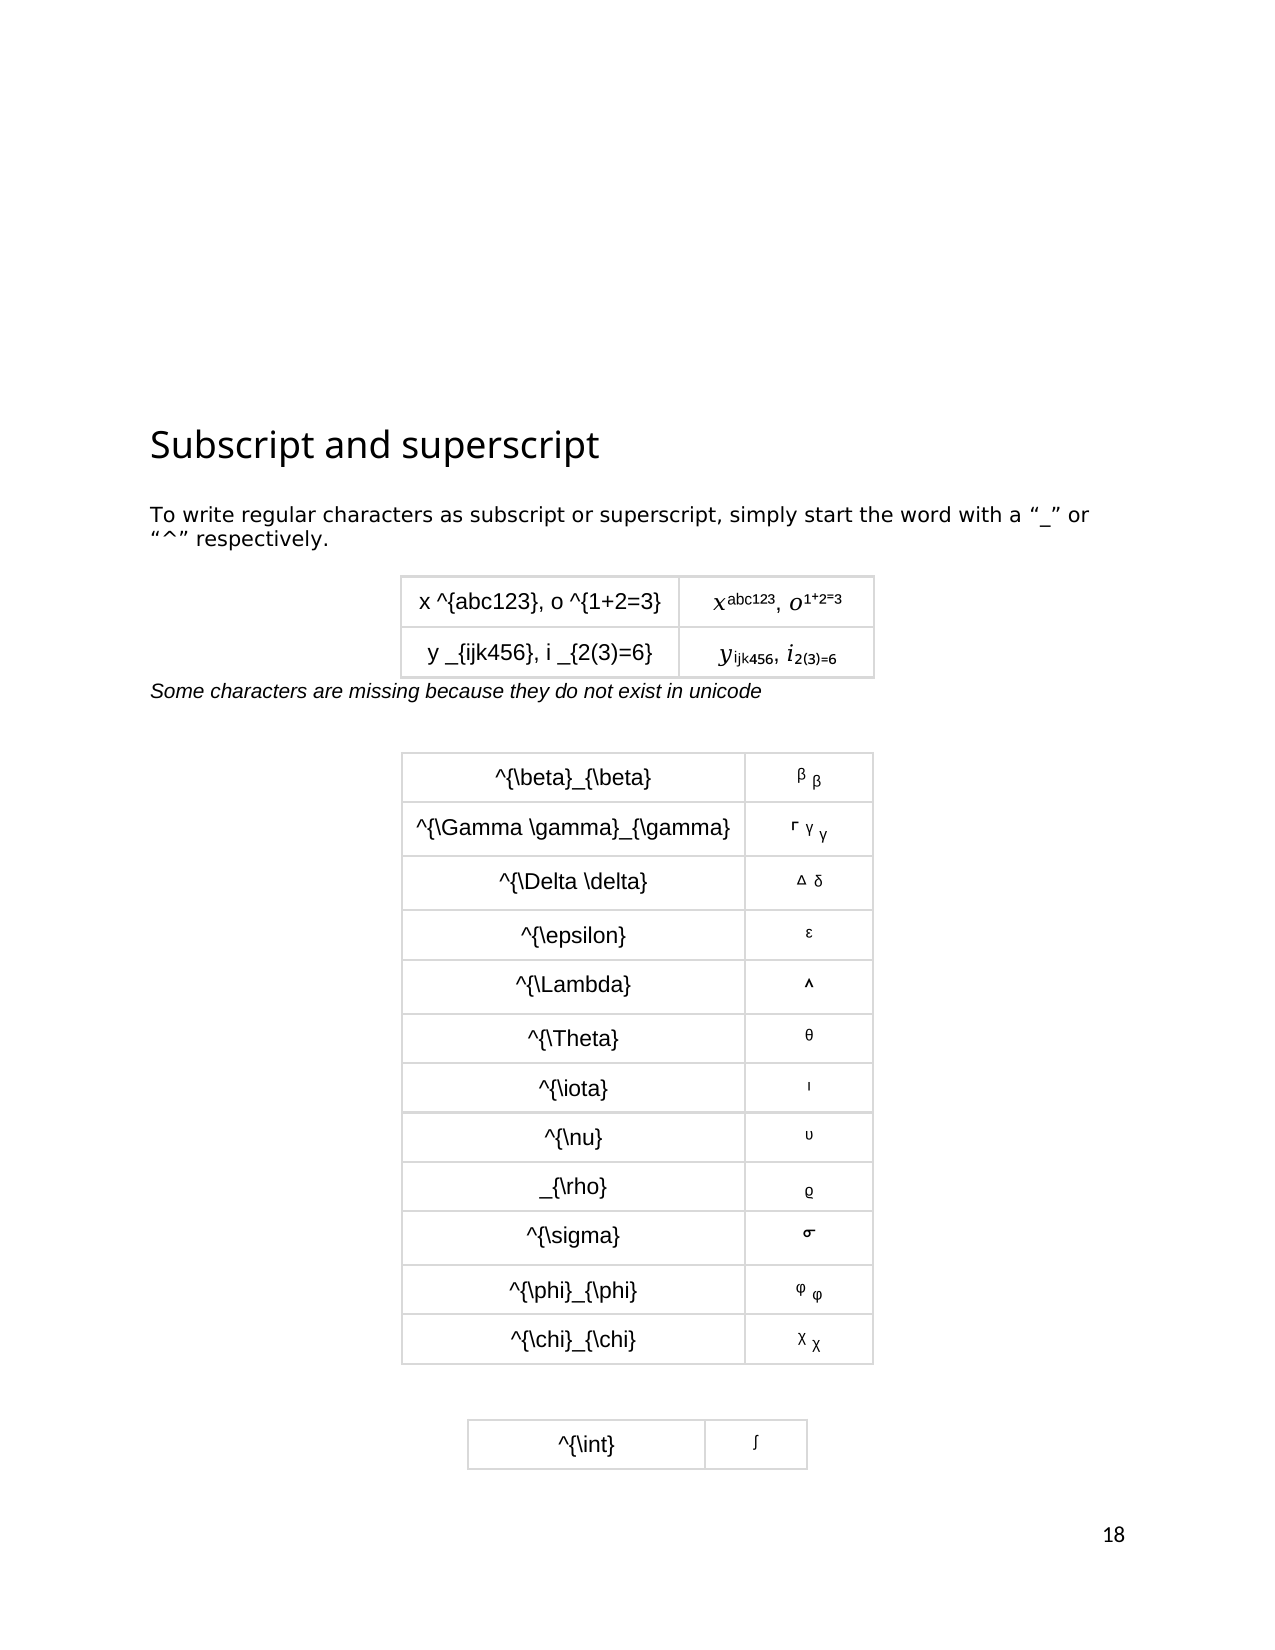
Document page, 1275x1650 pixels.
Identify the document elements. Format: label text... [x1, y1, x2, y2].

table_cell ^{\chi}_{\chi} [403, 1315, 744, 1363]
table_cell ᵋ [746, 911, 872, 959]
table_cell ^{\Theta} [403, 1015, 744, 1062]
table_cell ^{\sigma} [403, 1212, 744, 1264]
table_header ᵝ ᵦ [746, 754, 872, 801]
table_cell ᶥ [746, 1064, 872, 1111]
table_header x ^{abc123}, o ^{1+2=3} [402, 578, 678, 626]
table_cell ᐞ ᵟ [746, 857, 872, 909]
table_cell ᣔ [746, 961, 872, 1013]
table_cell 𝑦ᵢⱼₖ₄₅₆, 𝑖₂₍₃₎₌₆ [680, 628, 873, 676]
table_cell ^{\Gamma \gamma}_{\gamma} [403, 803, 744, 855]
table_cell y _{ijk456}, i _{2(3)=6} [402, 628, 678, 676]
table_cell ^{\nu} [403, 1114, 744, 1161]
table_cell ᵨ [746, 1163, 872, 1210]
table_cell _{\rho} [403, 1163, 744, 1210]
table_cell ^{\iota} [403, 1064, 744, 1111]
subtitle Subscript and superscript [150, 419, 1125, 470]
text Some characters are missing because they do not exist in unicode [150, 678, 1125, 702]
table_cell ᶹ [746, 1114, 872, 1161]
table_header ^{\int} [469, 1421, 704, 1468]
table_header ^{\beta}_{\beta} [403, 754, 744, 801]
table_cell ^{\epsilon} [403, 911, 744, 959]
table_cell ᵡ ᵪ [746, 1315, 872, 1363]
table_cell ᣙ [746, 1212, 872, 1264]
table_cell ^{\Delta \delta} [403, 857, 744, 909]
table_cell ^{\phi}_{\phi} [403, 1266, 744, 1313]
table_cell ^{\Lambda} [403, 961, 744, 1013]
table_cell ᶿ [746, 1015, 872, 1062]
table_cell ᣘ ᵞ ᵧ [746, 803, 872, 855]
table_header 𝑥ᵃᵇᶜ¹²³, 𝑜¹⁺²⁼³ [680, 578, 873, 626]
text To write regular characters as subscript or superscript, simply start the word with a “_” or “^” respectively. [150, 503, 1125, 551]
table_cell ᵠ ᵩ [746, 1266, 872, 1313]
table_header ᶴ [706, 1421, 806, 1468]
